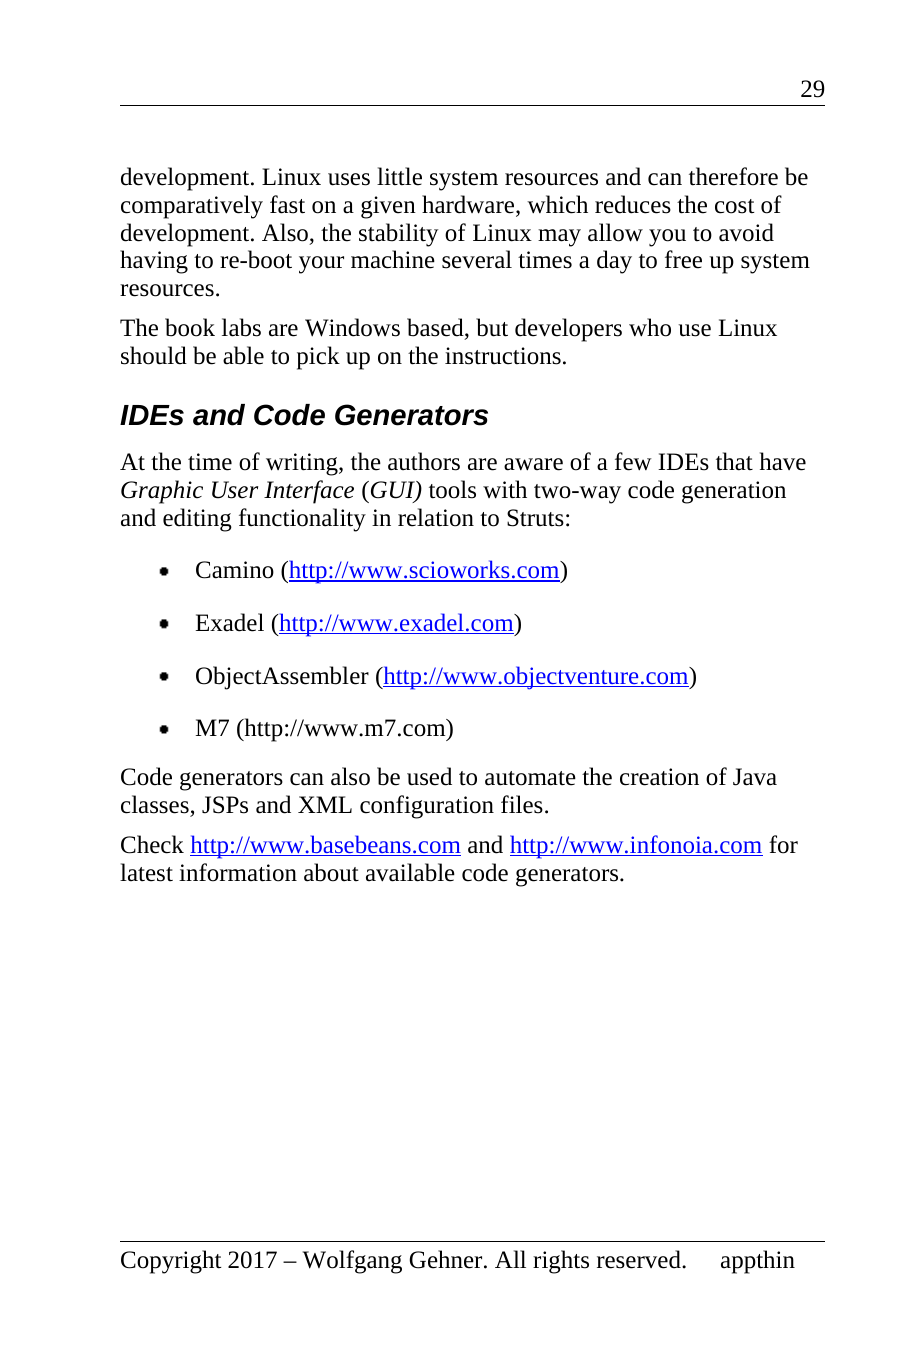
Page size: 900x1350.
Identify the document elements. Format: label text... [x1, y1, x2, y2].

text At the time of writing, the authors are aware of a few IDEs that have Graphic User Interface (GUI) tools with two-way code generation and editing functionality in relation to Struts: [120, 448, 825, 531]
text Code generators can also be used to automate the creation of Java classes, JSPs and XML configuration files. [120, 763, 825, 818]
text M7 (http://www.m7.com) [157, 714, 825, 742]
text Check http://www.basebeans.com and http://www.infonoia.com for latest information about available code generators. [120, 831, 825, 886]
picture [157, 566, 170, 579]
text The book labs are Windows based, but developers who use Linux should be able to pick up on the instructions. [120, 314, 825, 370]
picture [157, 724, 170, 737]
text Camino (http://www.scioworks.com) [157, 556, 825, 584]
subtitle IDEs and Code Generators [120, 399, 825, 432]
text ObjectAssembler (http://www.objectventure.com) [157, 662, 825, 689]
text Exadel (http://www.exadel.com) [157, 609, 825, 637]
picture [157, 671, 170, 684]
text development. Linux uses little system resources and can therefore be comparatively fast on a given hardware, which reduces the cost of development. Also, the stability of Linux may allow you to avoid having to re-boot your machine several times a day to free up system resources. [120, 163, 825, 302]
picture [157, 619, 170, 632]
